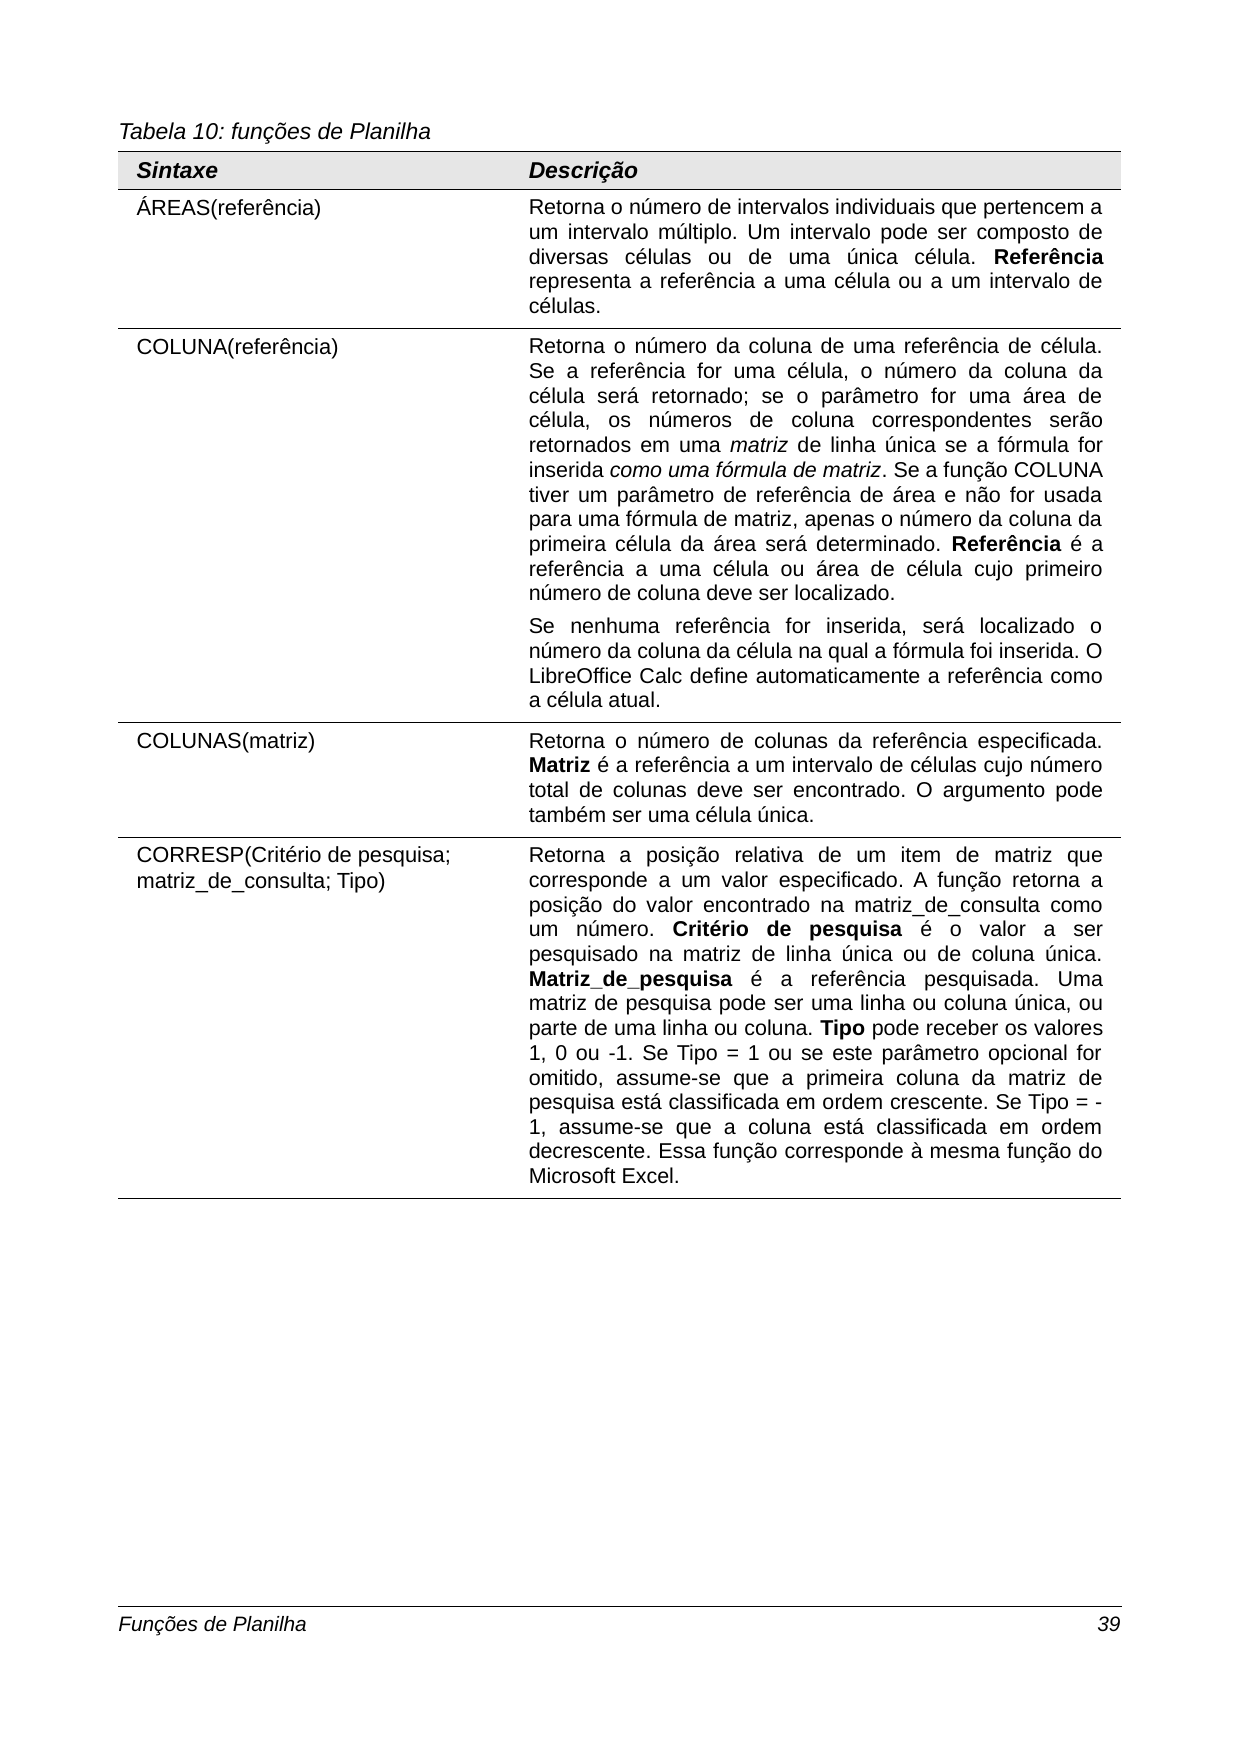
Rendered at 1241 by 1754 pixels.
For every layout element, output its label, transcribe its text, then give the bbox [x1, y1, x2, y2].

table_header Sintaxe [118, 152, 510, 189]
table_header Descrição [510, 152, 1121, 189]
table_cell ÁREAS(referência) [118, 190, 510, 328]
table_cell Retorna o número de intervalos individuais que pertencem a um intervalo múltiplo. Um intervalo pode ser composto de diversas células ou de uma única célula. Referência representa a referência a uma célula ou a um intervalo de células. [510, 190, 1121, 328]
table_cell Retorna a posição relativa de um item de matriz que corresponde a um valor especificado. A função retorna a posição do valor encontrado na matriz_de_consulta como um número. Critério de pesquisa é o valor a ser pesquisado na matriz de linha única ou de coluna única. Matriz_de_pesquisa é a referência pesquisada. Uma matriz de pesquisa pode ser uma linha ou coluna única, ou parte de uma linha ou coluna. Tipo pode receber os valores 1, 0 ou -1. Se Tipo = 1 ou se este parâmetro opcional for omitido, assume-se que a primeira coluna da matriz de pesquisa está classificada em ordem crescente. Se Tipo = -1, assume-se que a coluna está classificada em ordem decrescente. Essa função corresponde à mesma função do Microsoft Excel. [510, 838, 1121, 1198]
table_cell CORRESP(Critério de pesquisa; matriz_de_consulta; Tipo) [118, 838, 510, 1198]
table_cell Retorna o número da coluna de uma referência de célula. Se a referência for uma célula, o número da coluna da célula será retornado; se o parâmetro for uma área de célula, os números de coluna correspondentes serão retornados em uma matriz de linha única se a fórmula for inserida como uma fórmula de matriz. Se a função COLUNA tiver um parâmetro de referência de área e não for usada para uma fórmula de matriz, apenas o número da coluna da primeira célula da área será determinado. Referência é a referência a uma célula ou área de célula cujo primeiro número de coluna deve ser localizado. Se nenhuma referência for inserida, será localizado o número da coluna da célula na qual a fórmula foi inserida. O LibreOffice Calc define automaticamente a referência como a célula atual. [510, 329, 1121, 722]
table_cell Retorna o número de colunas da referência especificada. Matriz é a referência a um intervalo de células cujo número total de colunas deve ser encontrado. O argumento pode também ser uma célula única. [510, 723, 1121, 837]
text Tabela 10: funções de Planilha [118, 118, 1122, 144]
table_cell COLUNA(referência) [118, 329, 510, 722]
table_cell COLUNAS(matriz) [118, 723, 510, 837]
